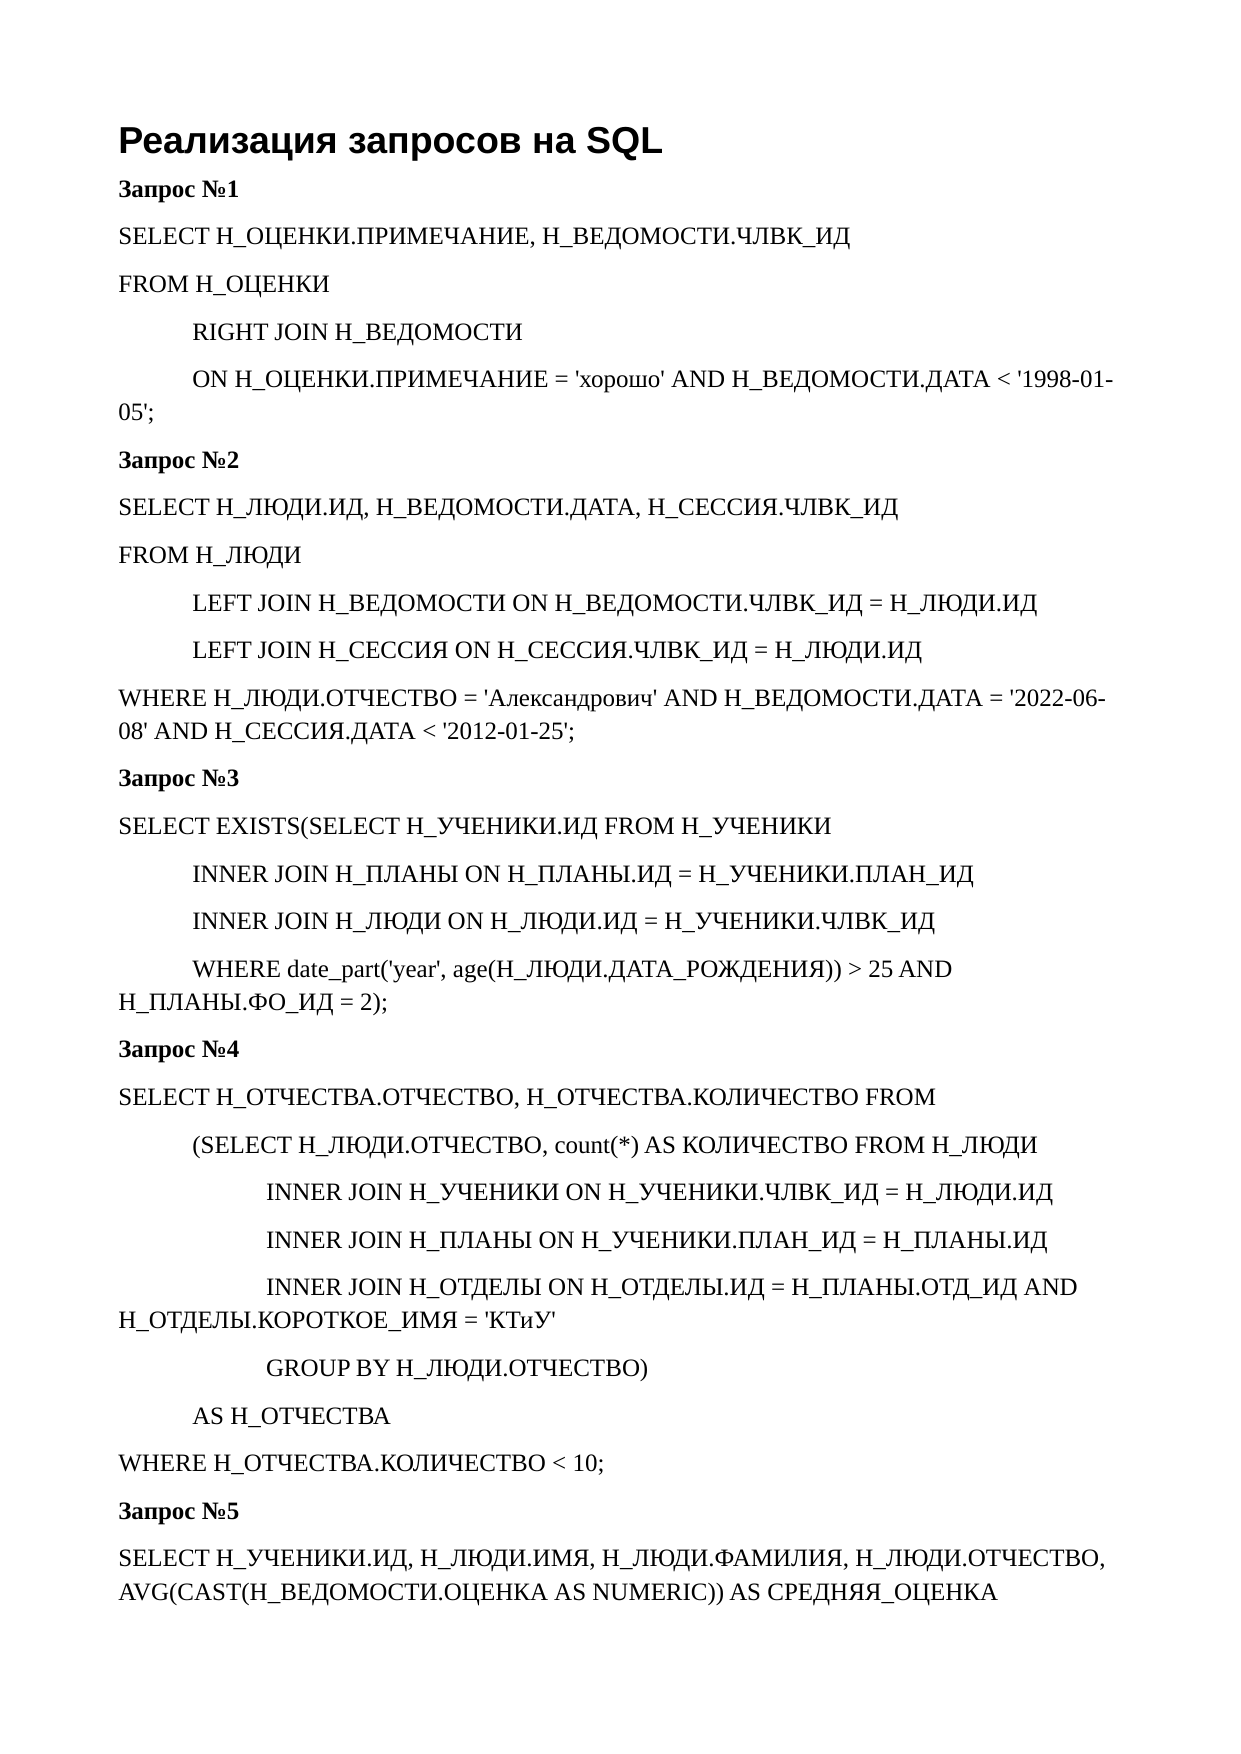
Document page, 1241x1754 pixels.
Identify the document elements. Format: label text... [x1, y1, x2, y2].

text SELECT Н_ОЦЕНКИ.ПРИМЕЧАНИЕ, Н_ВЕДОМОСТИ.ЧЛВК_ИД [118, 221, 1122, 250]
text ON Н_ОЦЕНКИ.ПРИМЕЧАНИЕ = 'хорошо' AND Н_ВЕДОМОСТИ.ДАТА < '1998-01-05'; [118, 364, 1122, 426]
text INNER JOIN Н_УЧЕНИКИ ON Н_УЧЕНИКИ.ЧЛВК_ИД = Н_ЛЮДИ.ИД [118, 1177, 1122, 1206]
text LEFT JOIN Н_СЕССИЯ ON Н_СЕССИЯ.ЧЛВК_ИД = Н_ЛЮДИ.ИД [118, 635, 1122, 664]
text Запрос №2 [118, 445, 1122, 473]
text Запрос №3 [118, 763, 1122, 792]
text SELECT EXISTS(SELECT Н_УЧЕНИКИ.ИД FROM Н_УЧЕНИКИ [118, 811, 1122, 840]
text INNER JOIN Н_ПЛАНЫ ON Н_УЧЕНИКИ.ПЛАН_ИД = Н_ПЛАНЫ.ИД [118, 1225, 1122, 1254]
text Запрос №1 [118, 174, 1122, 202]
text AS Н_ОТЧЕСТВА [118, 1401, 1122, 1429]
text SELECT Н_ОТЧЕСТВА.ОТЧЕСТВО, Н_ОТЧЕСТВА.КОЛИЧЕСТВО FROM [118, 1082, 1122, 1111]
text FROM Н_ОЦЕНКИ [118, 269, 1122, 298]
text SELECT Н_УЧЕНИКИ.ИД, Н_ЛЮДИ.ИМЯ, Н_ЛЮДИ.ФАМИЛИЯ, Н_ЛЮДИ.ОТЧЕСТВО, AVG(CAST(Н_ВЕДОМОСТИ.ОЦЕНКА AS NUMERIC)) AS СРЕДНЯЯ_ОЦЕНКА [118, 1543, 1122, 1605]
text INNER JOIN Н_ЛЮДИ ON Н_ЛЮДИ.ИД = Н_УЧЕНИКИ.ЧЛВК_ИД [118, 906, 1122, 935]
text WHERE Н_ОТЧЕСТВА.КОЛИЧЕСТВО < 10; [118, 1448, 1122, 1477]
text Запрос №5 [118, 1496, 1122, 1525]
text INNER JOIN Н_ПЛАНЫ ON Н_ПЛАНЫ.ИД = Н_УЧЕНИКИ.ПЛАН_ИД [118, 859, 1122, 887]
text SELECT Н_ЛЮДИ.ИД, Н_ВЕДОМОСТИ.ДАТА, Н_СЕССИЯ.ЧЛВК_ИД [118, 492, 1122, 521]
text WHERE date_part('year', age(Н_ЛЮДИ.ДАТА_РОЖДЕНИЯ)) > 25 AND Н_ПЛАНЫ.ФО_ИД = 2); [118, 954, 1122, 1016]
text (SELECT Н_ЛЮДИ.ОТЧЕСТВО, count(*) AS КОЛИЧЕСТВО FROM Н_ЛЮДИ [118, 1130, 1122, 1158]
text GROUP BY Н_ЛЮДИ.ОТЧЕСТВО) [118, 1353, 1122, 1382]
text INNER JOIN Н_ОТДЕЛЫ ON Н_ОТДЕЛЫ.ИД = Н_ПЛАНЫ.ОТД_ИД AND Н_ОТДЕЛЫ.КОРОТКОЕ_ИМЯ = 'КТиУ' [118, 1272, 1122, 1334]
text Запрос №4 [118, 1034, 1122, 1063]
text RIGHT JOIN Н_ВЕДОМОСТИ [118, 317, 1122, 345]
subtitle Реализация запросов на SQL [118, 118, 1122, 161]
text LEFT JOIN Н_ВЕДОМОСТИ ON Н_ВЕДОМОСТИ.ЧЛВК_ИД = Н_ЛЮДИ.ИД [118, 588, 1122, 616]
text FROM Н_ЛЮДИ [118, 540, 1122, 569]
text WHERE Н_ЛЮДИ.ОТЧЕСТВО = 'Александрович' AND Н_ВЕДОМОСТИ.ДАТА = '2022-06-08' AND Н_СЕССИЯ.ДАТА < '2012-01-25'; [118, 683, 1122, 744]
